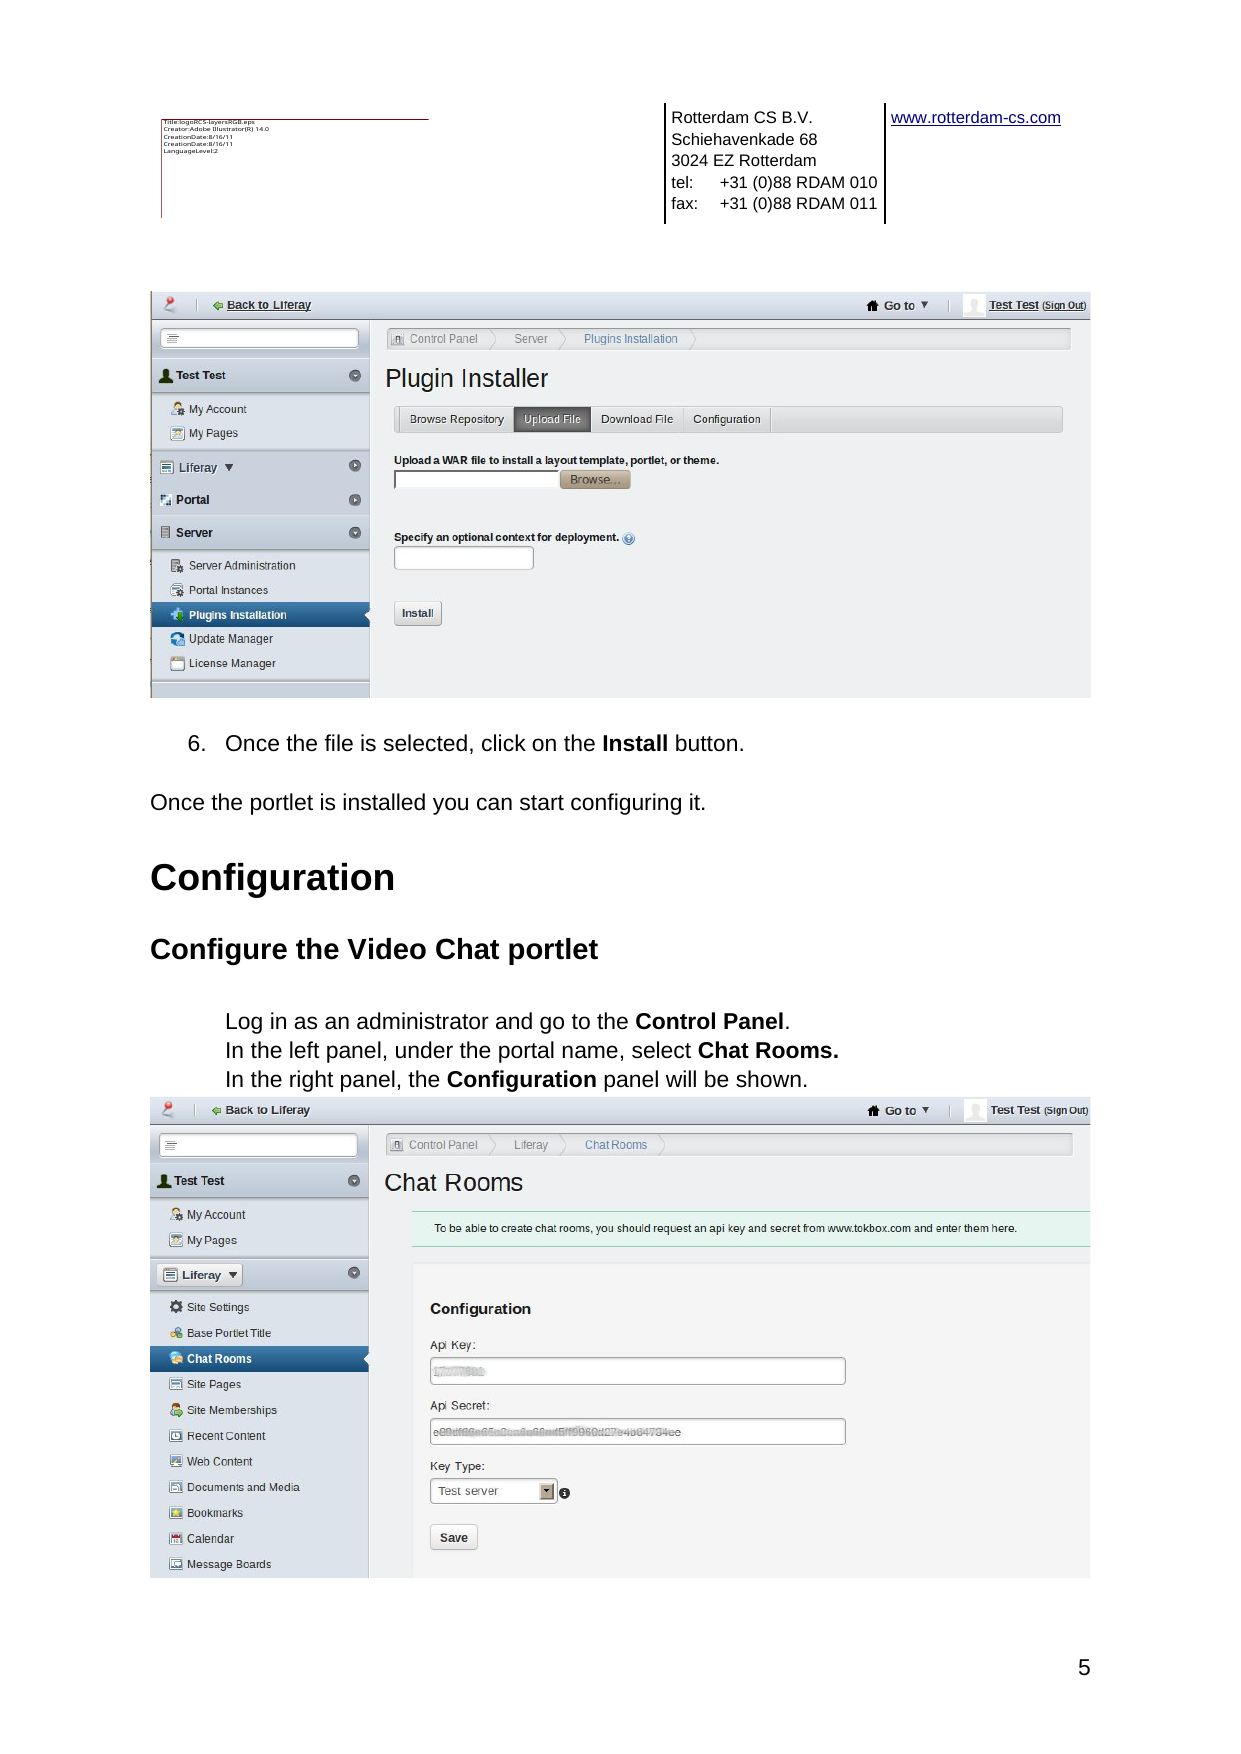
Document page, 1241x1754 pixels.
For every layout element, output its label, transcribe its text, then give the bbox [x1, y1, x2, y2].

text Once the portlet is installed you can start configuring it. [150, 789, 1091, 815]
picture [150, 291, 1091, 698]
subtitle In the left panel, under the portal name, select Chat Rooms. [225, 1038, 1091, 1063]
picture [150, 1096, 1091, 1578]
subtitle Configuration [150, 856, 1091, 898]
list Once the file is selected, click on the Install button. [187, 730, 1091, 756]
subtitle Log in as an administrator and go to the Control Panel. [225, 1008, 1091, 1034]
subtitle Configure the Video Chat portlet [150, 933, 1091, 966]
subtitle In the right panel, the Configuration panel will be shown. [225, 1067, 1091, 1093]
